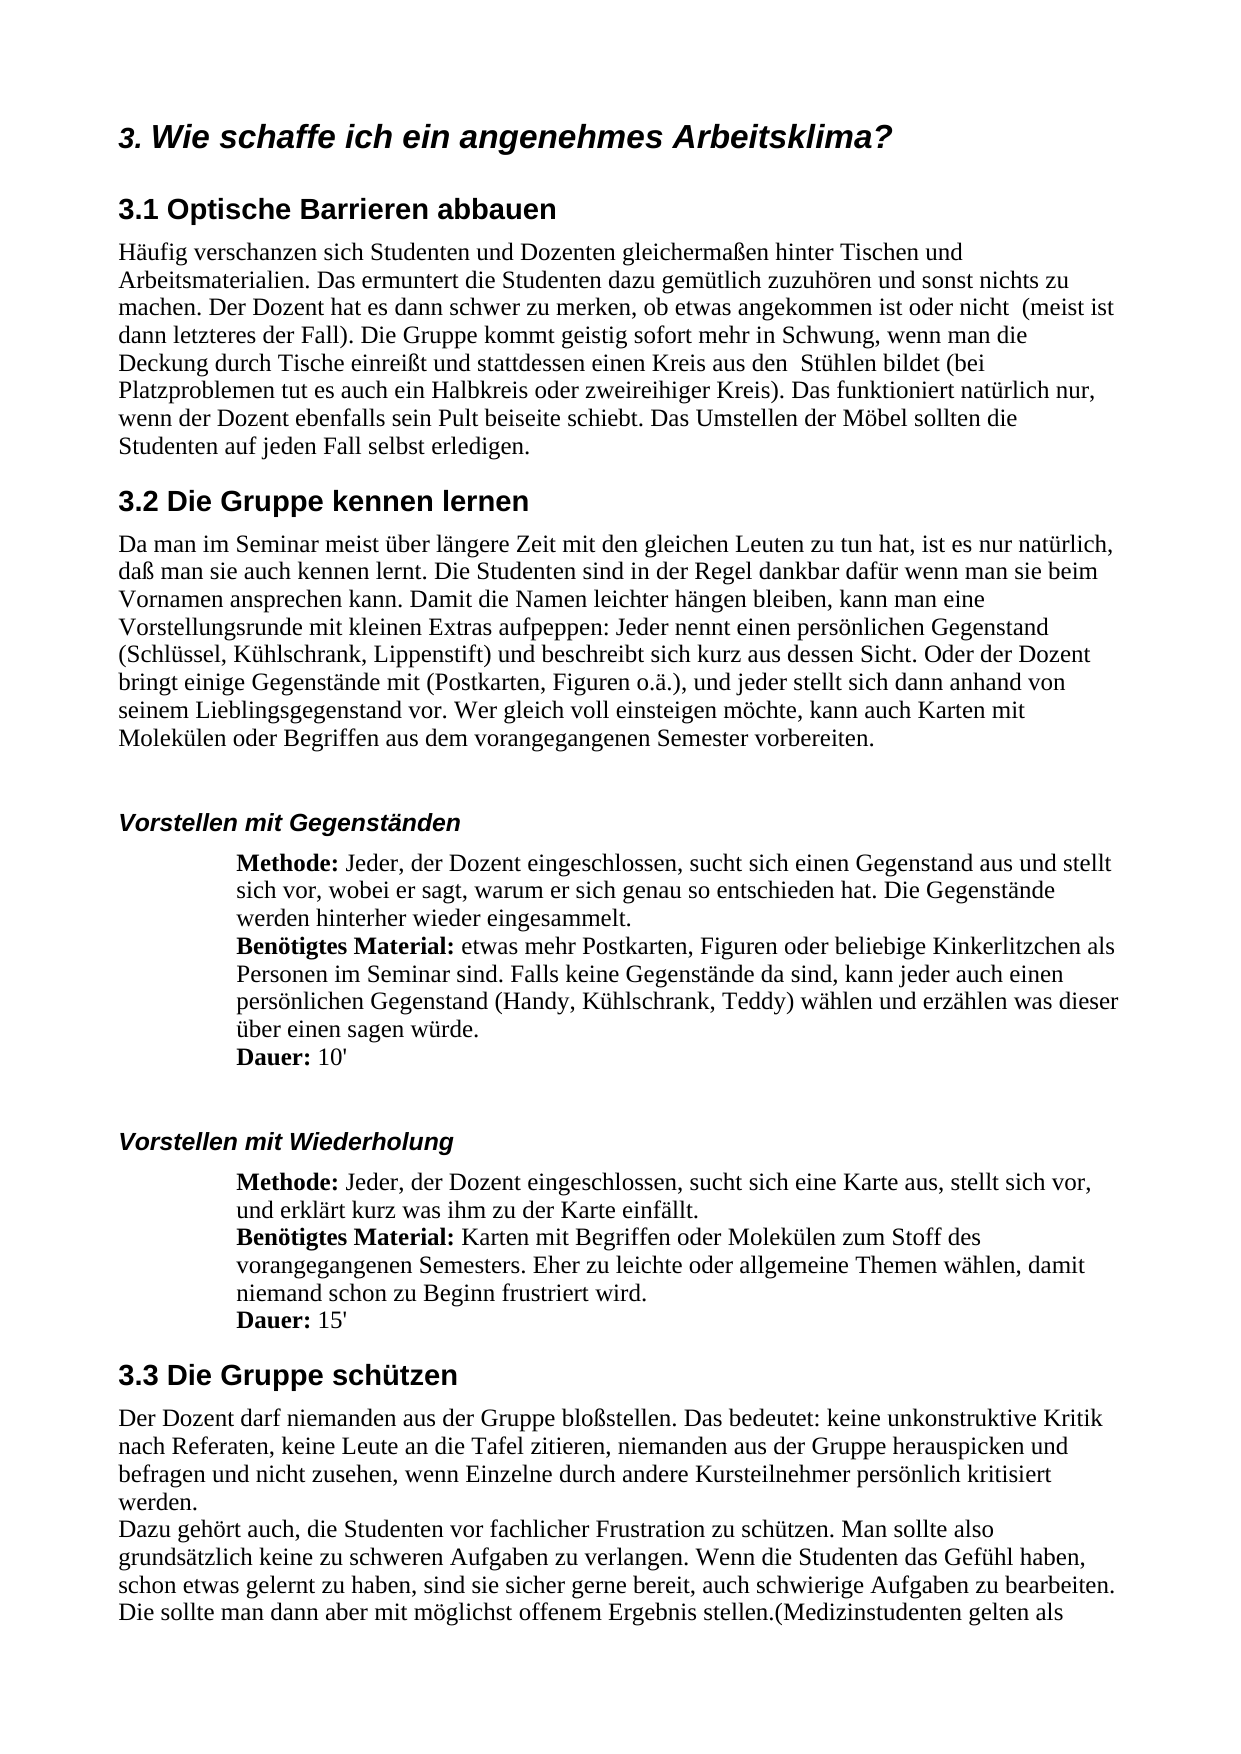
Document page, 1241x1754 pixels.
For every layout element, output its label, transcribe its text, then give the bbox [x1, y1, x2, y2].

subtitle 3.3 Die Gruppe schützen [118, 1359, 1122, 1392]
text Dauer: 15' [236, 1307, 1122, 1334]
subtitle 3. Wie schaffe ich ein angenehmes Arbeitsklima? [118, 118, 1122, 155]
text Da man im Seminar meist über längere Zeit mit den gleichen Leuten zu tun hat, ist es nur natürlich, daß man sie auch kennen lernt. Die Studenten sind in der Regel dankbar dafür wenn man sie beim Vornamen ansprechen kann. Damit die Namen leichter hängen bleiben, kann man eine Vorstellungsrunde mit kleinen Extras aufpeppen: Jeder nennt einen persönlichen Gegenstand (Schlüssel, Kühlschrank, Lippenstift) und beschreibt sich kurz aus dessen Sicht. Oder der Dozent bringt einige Gegenstände mit (Postkarten, Figuren o.ä.), und jeder stellt sich dann anhand von seinem Lieblingsgegenstand vor. Wer gleich voll einsteigen möchte, kann auch Karten mit Molekülen oder Begriffen aus dem vorangegangenen Semester vorbereiten. [118, 530, 1122, 751]
text Häufig verschanzen sich Studenten und Dozenten gleichermaßen hinter Tischen und Arbeitsmaterialien. Das ermuntert die Studenten dazu gemütlich zuzuhören und sonst nichts zu machen. Der Dozent hat es dann schwer zu merken, ob etwas angekommen ist oder nicht (meist ist dann letzteres der Fall). Die Gruppe kommt geistig sofort mehr in Schwung, wenn man die Deckung durch Tische einreißt und stattdessen einen Kreis aus den Stühlen bildet (bei Platzproblemen tut es auch ein Halbkreis oder zweireihiger Kreis). Das funktioniert natürlich nur, wenn der Dozent ebenfalls sein Pult beiseite schiebt. Das Umstellen der Möbel sollten die Studenten auf jeden Fall selbst erledigen. [118, 238, 1122, 460]
text Dazu gehört auch, die Studenten vor fachlicher Frustration zu schützen. Man sollte also grundsätzlich keine zu schweren Aufgaben zu verlangen. Wenn die Studenten das Gefühl haben, schon etwas gelernt zu haben, sind sie sicher gerne bereit, auch schwierige Aufgaben zu bearbeiten. Die sollte man dann aber mit möglichst offenem Ergebnis stellen.(Medizinstudenten gelten als [118, 1515, 1122, 1626]
text Benötigtes Material: Karten mit Begriffen oder Molekülen zum Stoff des vorangegangenen Semesters. Eher zu leichte oder allgemeine Themen wählen, damit niemand schon zu Beginn frustriert wird. [236, 1223, 1122, 1307]
text Dauer: 10' [236, 1043, 1122, 1071]
subtitle 3.2 Die Gruppe kennen lernen [118, 485, 1122, 517]
subtitle Vorstellen mit Wiederholung [118, 1128, 1122, 1156]
subtitle Vorstellen mit Gegenständen [118, 809, 1122, 836]
text Methode: Jeder, der Dozent eingeschlossen, sucht sich einen Gegenstand aus und stellt sich vor, wobei er sagt, warum er sich genau so entschieden hat. Die Gegenstände werden hinterher wieder eingesammelt. [236, 849, 1122, 932]
text Methode: Jeder, der Dozent eingeschlossen, sucht sich eine Karte aus, stellt sich vor, und erklärt kurz was ihm zu der Karte einfällt. [236, 1168, 1122, 1223]
text Benötigtes Material: etwas mehr Postkarten, Figuren oder beliebige Kinkerlitzchen als Personen im Seminar sind. Falls keine Gegenstände da sind, kann jeder auch einen persönlichen Gegenstand (Handy, Kühlschrank, Teddy) wählen und erzählen was dieser über einen sagen würde. [236, 932, 1122, 1043]
subtitle 3.1 Optische Barrieren abbauen [118, 193, 1122, 226]
text Der Dozent darf niemanden aus der Gruppe bloßstellen. Das bedeutet: keine unkonstruktive Kritik nach Referaten, keine Leute an die Tafel zitieren, niemanden aus der Gruppe herauspicken und befragen und nicht zusehen, wenn Einzelne durch andere Kursteilnehmer persönlich kritisiert werden. [118, 1404, 1122, 1515]
